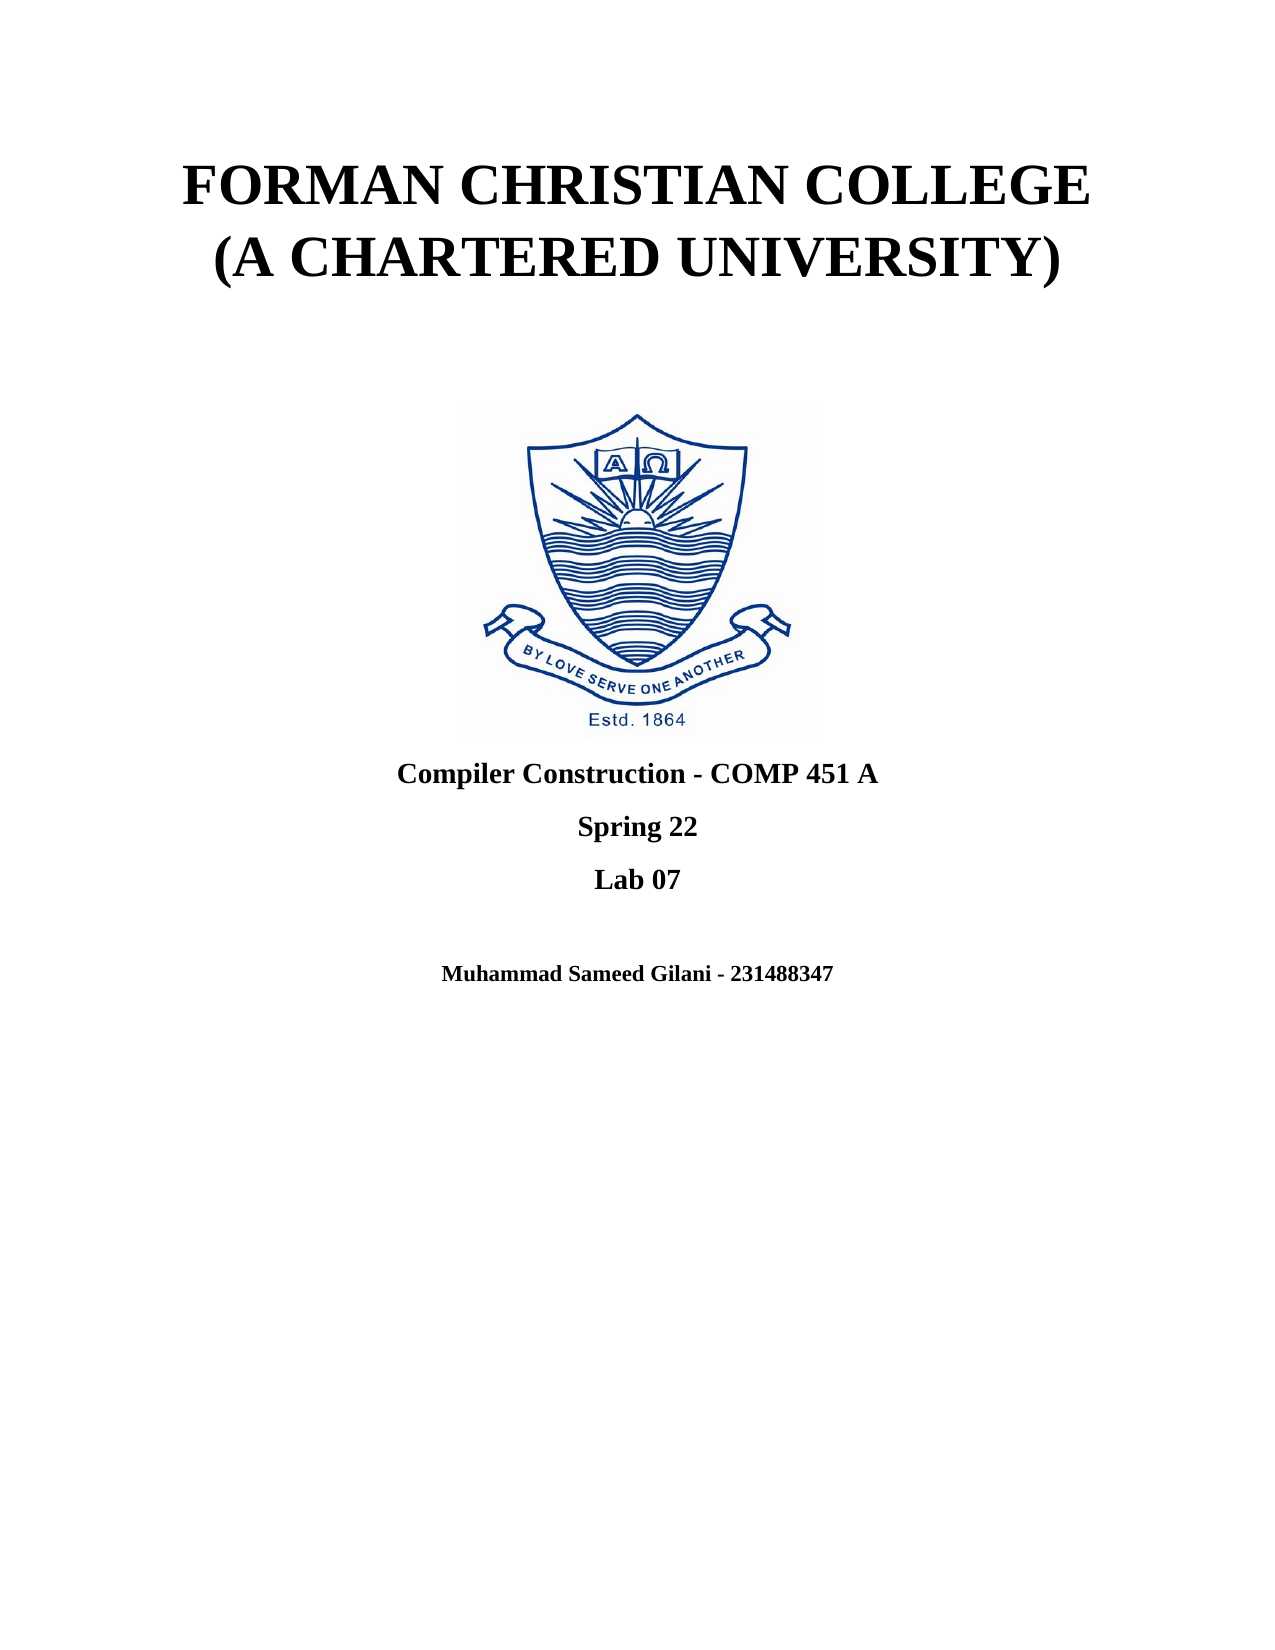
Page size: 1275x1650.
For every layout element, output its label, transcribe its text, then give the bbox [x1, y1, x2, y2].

text Spring 22 [150, 809, 1125, 842]
text Muhammad Sameed Gilani - 231488347 [150, 960, 1125, 986]
text FORMAN CHRISTIAN COLLEGE (A CHARTERED UNIVERSITY) [150, 150, 1125, 289]
picture [457, 401, 818, 738]
text Compiler Construction - COMP 451 A [150, 756, 1125, 790]
text Lab 07 [150, 862, 1125, 895]
